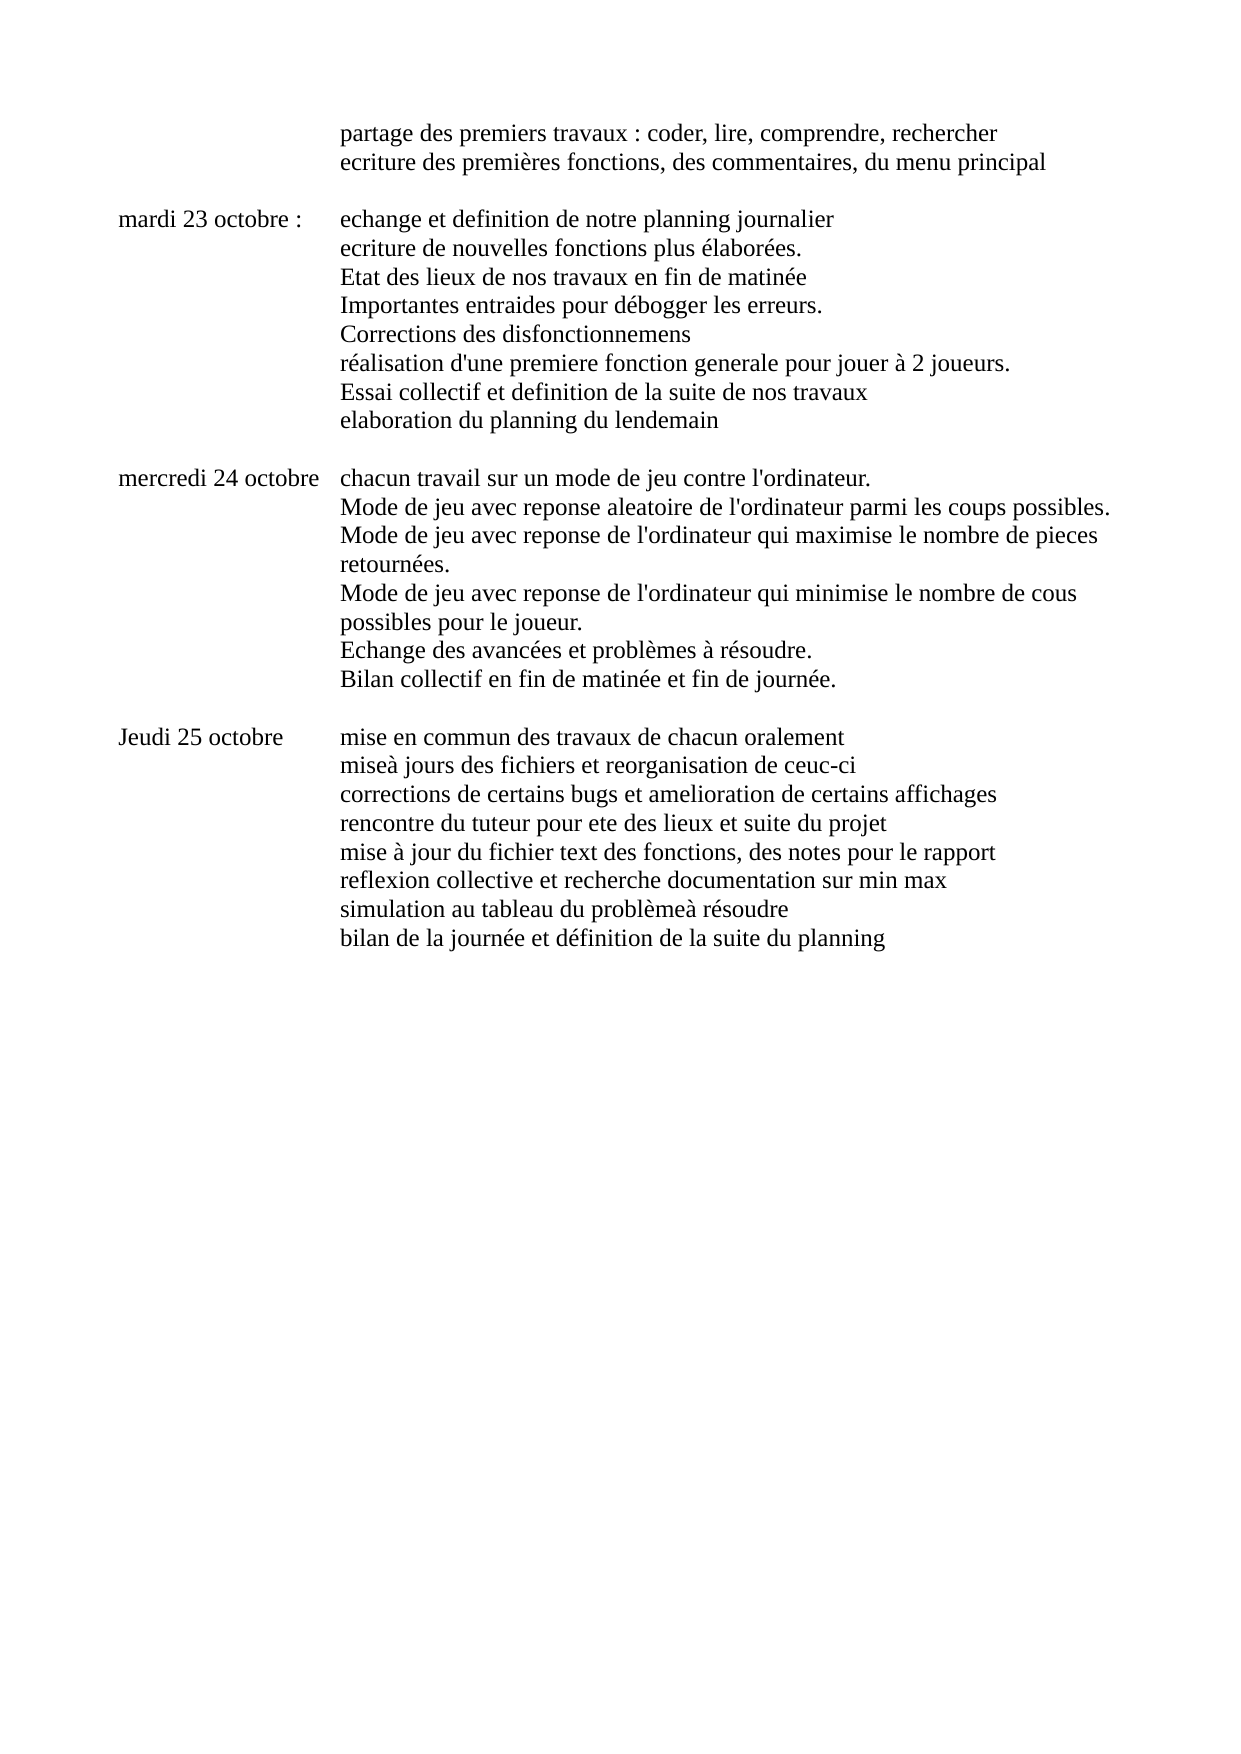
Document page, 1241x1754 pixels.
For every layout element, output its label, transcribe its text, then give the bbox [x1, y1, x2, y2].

text mise à jour du fichier text des fonctions, des notes pour le rapport [118, 837, 1122, 866]
text Bilan collectif en fin de matinée et fin de journée. [118, 664, 1122, 693]
text Essai collectif et definition de la suite de nos travaux [118, 377, 1122, 406]
text reflexion collective et recherche documentation sur min max [118, 866, 1122, 894]
text Corrections des disfonctionnemens [118, 319, 1122, 348]
text Mode de jeu avec reponse de l'ordinateur qui maximise le nombre de pieces retournées. [118, 521, 1122, 578]
text Importantes entraides pour débogger les erreurs. [118, 291, 1122, 319]
text mercredi 24 octobre chacun travail sur un mode de jeu contre l'ordinateur. [118, 463, 1122, 492]
text ecriture des premières fonctions, des commentaires, du menu principal [118, 147, 1122, 176]
text Jeudi 25 octobre mise en commun des travaux de chacun oralement [118, 722, 1122, 751]
text partage des premiers travaux : coder, lire, comprendre, rechercher [118, 118, 1122, 147]
text Etat des lieux de nos travaux en fin de matinée [118, 262, 1122, 291]
text Echange des avancées et problèmes à résoudre. [118, 636, 1122, 664]
text bilan de la journée et définition de la suite du planning [118, 923, 1122, 952]
text ecriture de nouvelles fonctions plus élaborées. [118, 233, 1122, 262]
text mardi 23 octobre : echange et definition de notre planning journalier [118, 204, 1122, 233]
text elaboration du planning du lendemain [118, 406, 1122, 434]
text corrections de certains bugs et amelioration de certains affichages [118, 779, 1122, 808]
text réalisation d'une premiere fonction generale pour jouer à 2 joueurs. [118, 348, 1122, 377]
text Mode de jeu avec reponse aleatoire de l'ordinateur parmi les coups possibles. [118, 492, 1122, 521]
text miseà jours des fichiers et reorganisation de ceuc-ci [118, 751, 1122, 779]
text simulation au tableau du problèmeà résoudre [118, 894, 1122, 923]
text rencontre du tuteur pour ete des lieux et suite du projet [118, 808, 1122, 837]
text Mode de jeu avec reponse de l'ordinateur qui minimise le nombre de cous possibles pour le joueur. [118, 578, 1122, 636]
